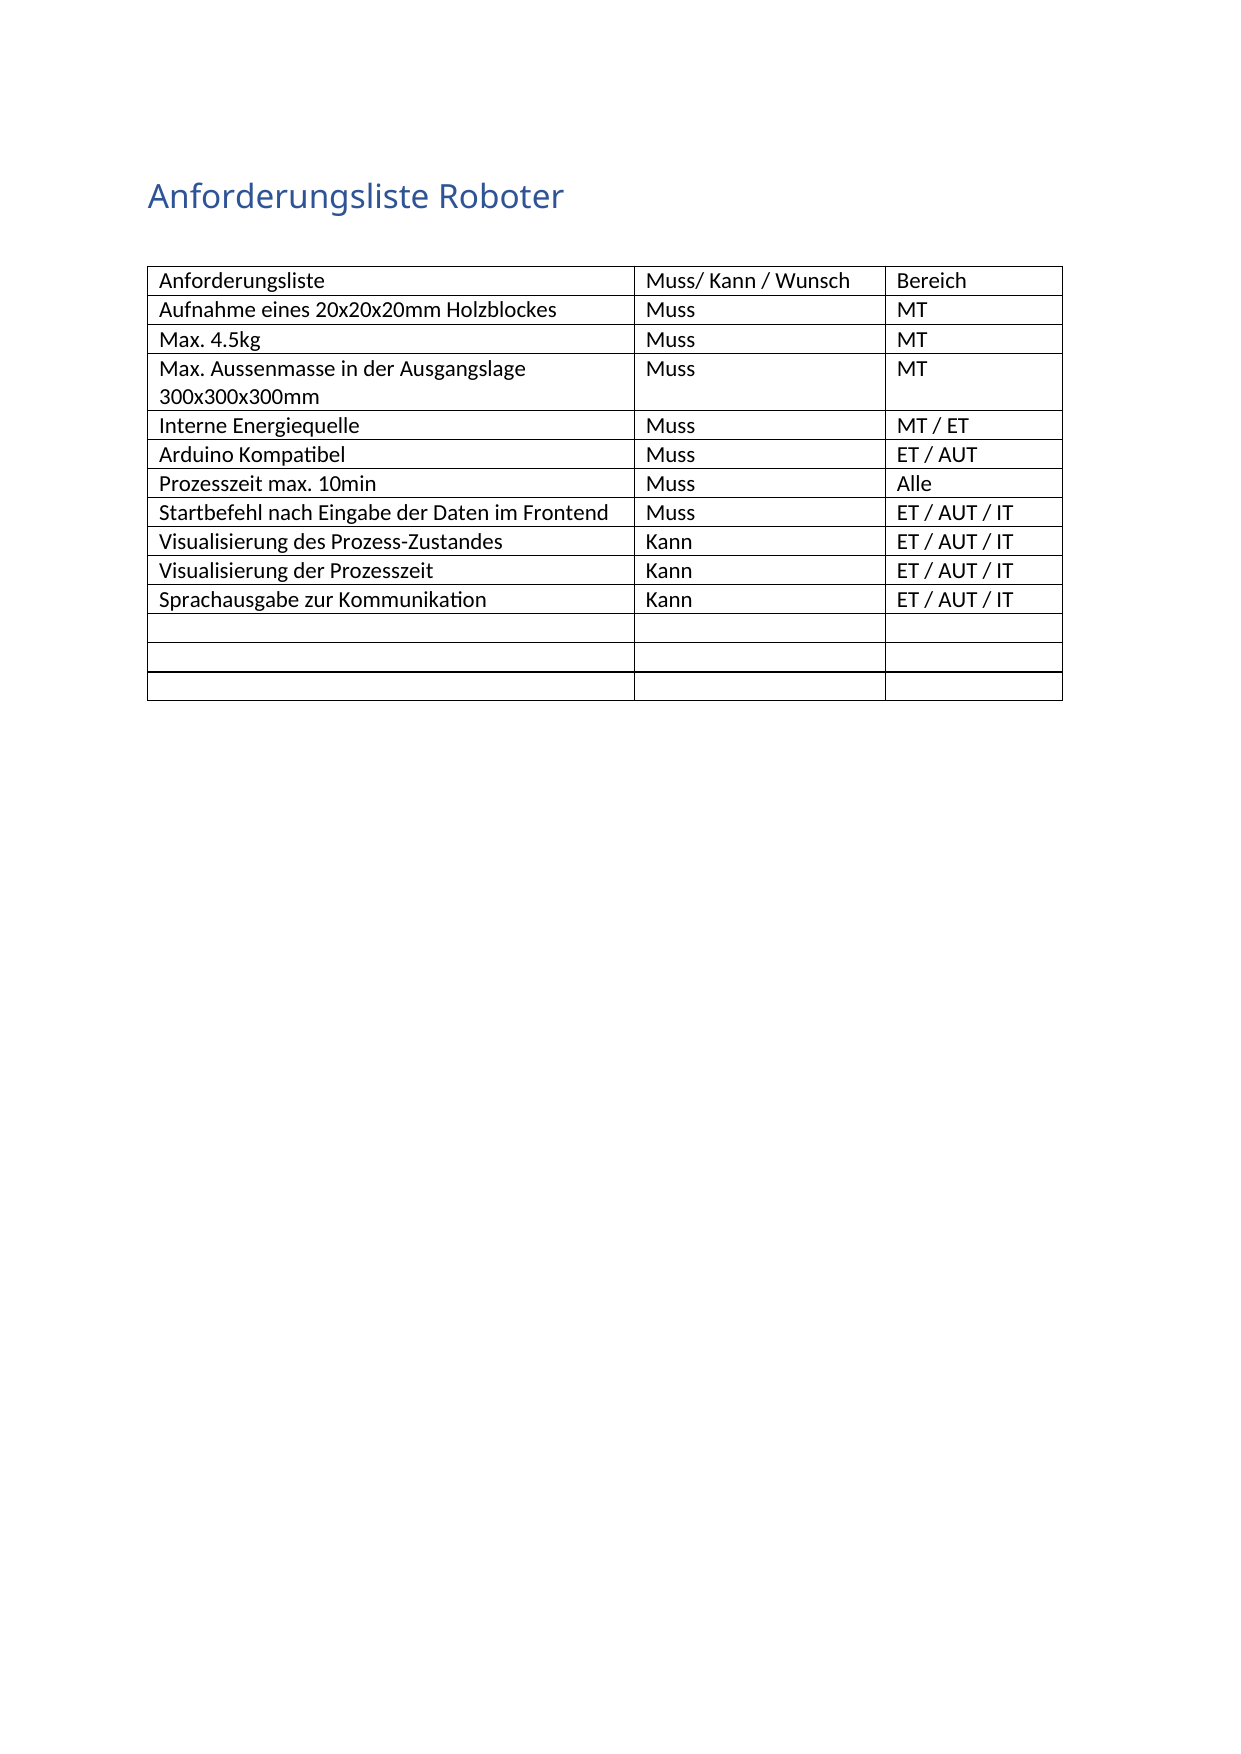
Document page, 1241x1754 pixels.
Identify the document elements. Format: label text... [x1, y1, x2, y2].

table_cell Kann [635, 556, 885, 584]
table_cell [886, 673, 1062, 700]
table_cell MT / ET [886, 411, 1062, 439]
table_header Muss/ Kann / Wunsch [635, 267, 885, 294]
table_cell [148, 673, 634, 700]
table_cell ET / AUT / IT [886, 498, 1062, 526]
table_cell Muss [635, 498, 885, 526]
table_cell Muss [635, 469, 885, 497]
table_cell Muss [635, 296, 885, 324]
table_cell Muss [635, 440, 885, 468]
table_cell Prozesszeit max. 10min [148, 469, 634, 497]
table_cell [148, 614, 634, 642]
table_cell Muss [635, 354, 885, 410]
table_cell Alle [886, 469, 1062, 497]
table_cell Muss [635, 325, 885, 353]
table_cell [635, 614, 885, 642]
table_header Anforderungsliste [148, 267, 634, 294]
table_cell Kann [635, 585, 885, 613]
table_cell Interne Energiequelle [148, 411, 634, 439]
subtitle Anforderungsliste Roboter [148, 173, 1093, 218]
table_cell Visualisierung des Prozess-Zustandes [148, 527, 634, 555]
table_cell Arduino Kompatibel [148, 440, 634, 468]
table_cell Sprachausgabe zur Kommunikation [148, 585, 634, 613]
table_cell ET / AUT / IT [886, 585, 1062, 613]
table_cell [635, 673, 885, 700]
table_cell Max. 4.5kg [148, 325, 634, 353]
table_cell Kann [635, 527, 885, 555]
table_cell ET / AUT / IT [886, 527, 1062, 555]
table_cell Aufnahme eines 20x20x20mm Holzblockes [148, 296, 634, 324]
table_cell [148, 643, 634, 671]
table_cell MT [886, 325, 1062, 353]
table_cell Visualisierung der Prozesszeit [148, 556, 634, 584]
table_cell Max. Aussenmasse in der Ausgangslage 300x300x300mm [148, 354, 634, 410]
table_cell ET / AUT [886, 440, 1062, 468]
table_cell MT [886, 296, 1062, 324]
table_cell Startbefehl nach Eingabe der Daten im Frontend [148, 498, 634, 526]
table_cell [635, 643, 885, 671]
table_cell [886, 643, 1062, 671]
table_header Bereich [886, 267, 1062, 294]
table_cell MT [886, 354, 1062, 410]
table_cell Muss [635, 411, 885, 439]
table_cell ET / AUT / IT [886, 556, 1062, 584]
table_cell [886, 614, 1062, 642]
